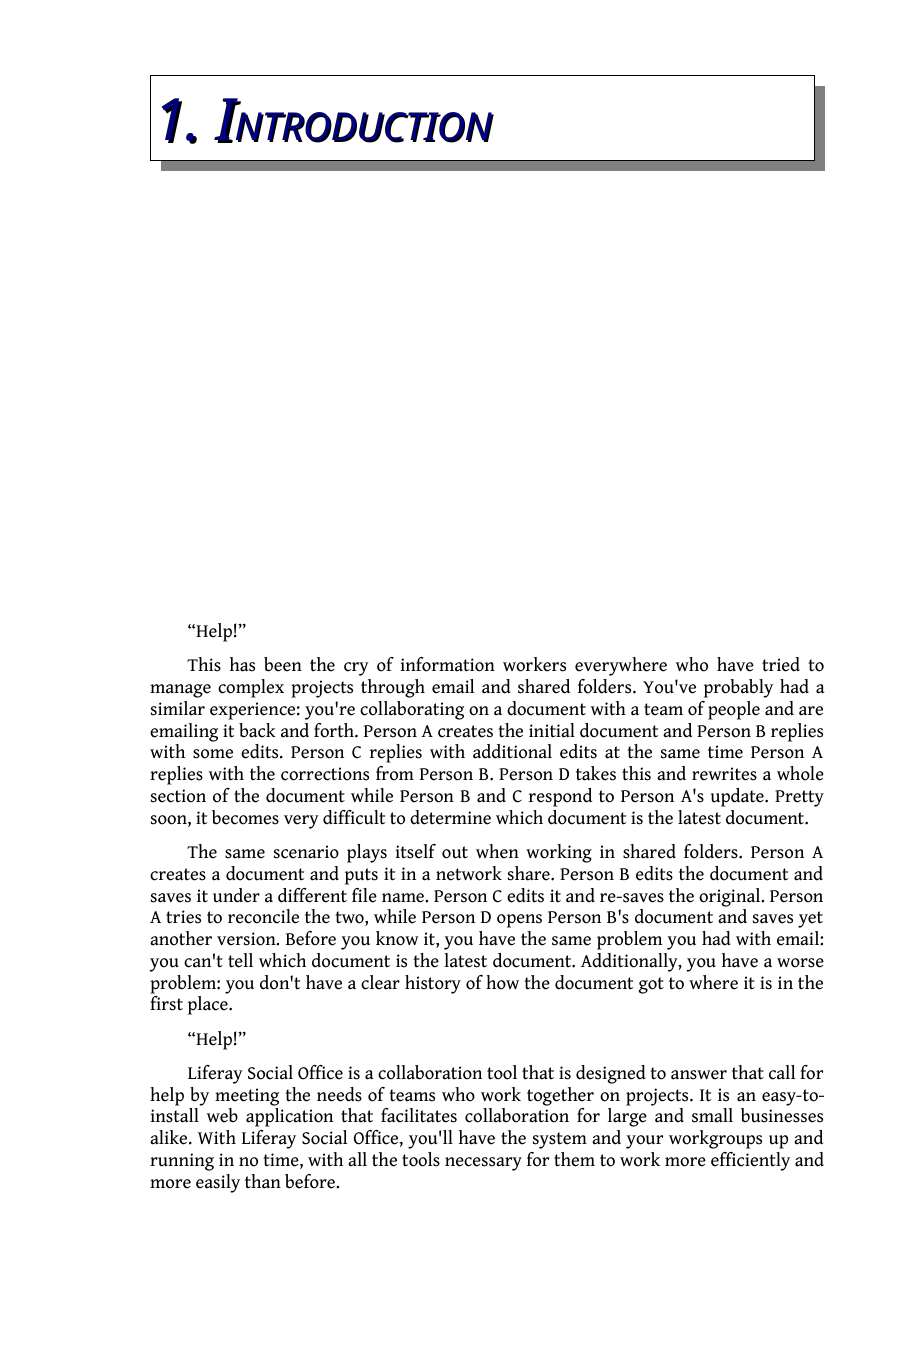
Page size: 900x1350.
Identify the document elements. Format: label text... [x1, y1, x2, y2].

text “Help!” [150, 1029, 825, 1050]
text This has been the cry of information workers everywhere who have tried to manage complex projects through email and shared folders. You've probably had a similar experience: you're collaborating on a document with a team of people and are emailing it back and forth. Person A creates the initial document and Person B replies with some edits. Person C replies with additional edits at the same time Person A replies with the corrections from Person B. Person D takes this and rewrites a whole section of the document while Person B and C respond to Person A's update. Pretty soon, it becomes very difficult to determine which document is the latest document. [150, 655, 825, 829]
subtitle Introduction [151, 76, 814, 160]
text Liferay Social Office is a collaboration tool that is designed to answer that call for help by meeting the needs of teams who work together on projects. It is an easy-to-install web application that facilitates collaboration for large and small businesses alike. With Liferay Social Office, you'll have the system and your workgroups up and running in no time, with all the tools necessary for them to work more efficiently and more easily than before. [150, 1063, 825, 1193]
text The same scenario plays itself out when working in shared folders. Person A creates a document and puts it in a network share. Person B edits the document and saves it under a different file name. Person C edits it and re-saves the original. Person A tries to reconcile the two, while Person D opens Person B's document and saves yet another version. Before you know it, you have the same problem you had with email: you can't tell which document is the latest document. Additionally, you have a worse problem: you don't have a clear history of how the document got to where it is in the first place. [150, 842, 825, 1016]
text “Help!” [150, 621, 825, 643]
